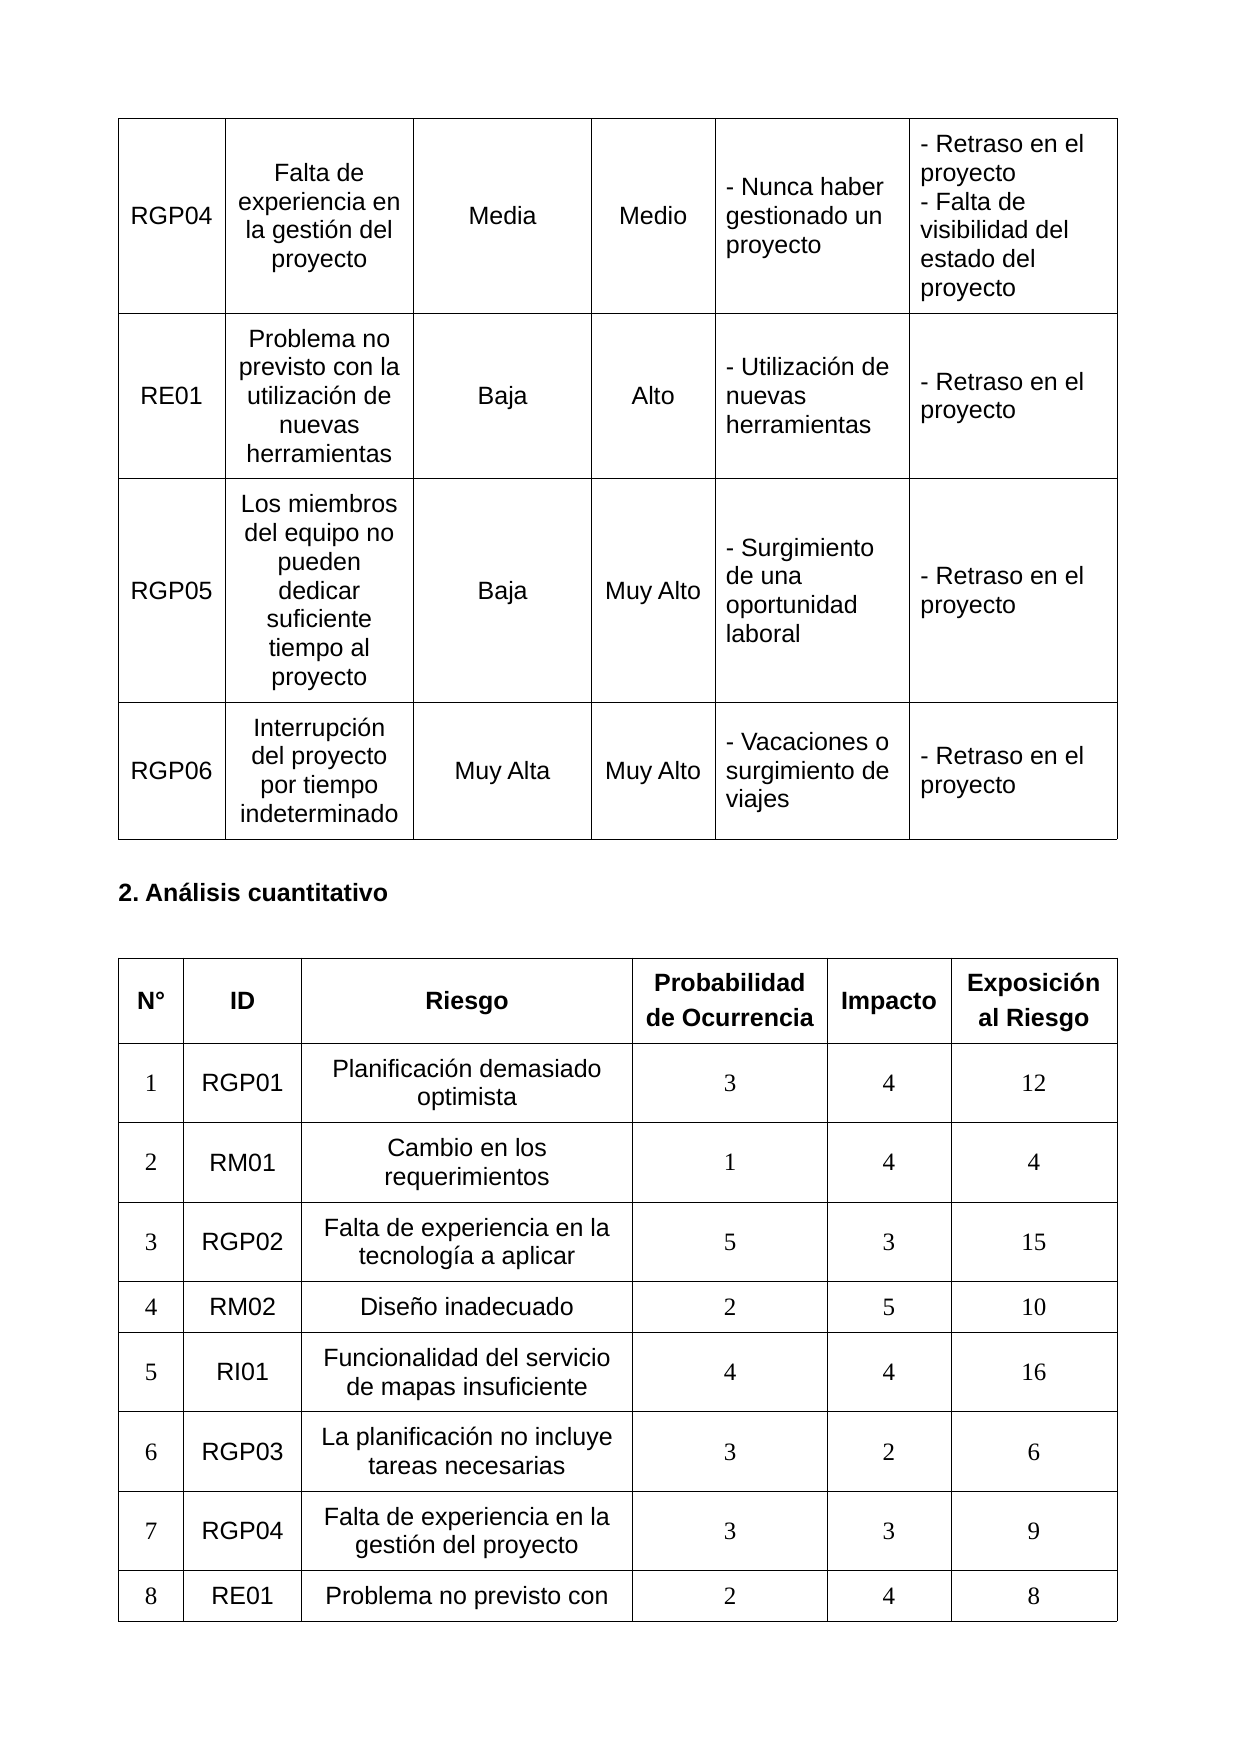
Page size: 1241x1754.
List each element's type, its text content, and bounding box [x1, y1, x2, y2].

table_cell Funcionalidad del servicio de mapas insuficiente [302, 1333, 632, 1411]
table_cell 3 [633, 1044, 827, 1122]
table_cell 7 [119, 1492, 183, 1570]
table_cell 16 [952, 1333, 1117, 1411]
table_cell 3 [828, 1203, 951, 1281]
table_cell RI01 [184, 1333, 301, 1411]
table_cell 8 [119, 1571, 183, 1621]
table_cell RM01 [184, 1123, 301, 1202]
table_cell Los miembros del equipo no pueden dedicar suficiente tiempo al proyecto [226, 479, 413, 702]
table_cell Problema no previsto con la utilización de nuevas herramientas [226, 314, 413, 478]
table_cell RM02 [184, 1282, 301, 1332]
table_cell 3 [633, 1492, 827, 1570]
table_cell 4 [119, 1282, 183, 1332]
table_cell 5 [119, 1333, 183, 1411]
table_cell 6 [952, 1412, 1117, 1491]
table_cell Muy Alta [414, 703, 591, 838]
table_cell Diseño inadecuado [302, 1282, 632, 1332]
table_cell Falta de experiencia en la gestión del proyecto [226, 119, 413, 313]
table_header N° [119, 959, 183, 1043]
table_cell Alto [592, 314, 715, 478]
table_cell 10 [952, 1282, 1117, 1332]
table_cell 4 [828, 1571, 951, 1621]
table_cell RGP06 [119, 703, 225, 838]
table_cell RGP01 [184, 1044, 301, 1122]
table_header Probabilidad de Ocurrencia [633, 959, 827, 1043]
table_cell 4 [828, 1123, 951, 1202]
table_cell Baja [414, 314, 591, 478]
table_cell 3 [633, 1412, 827, 1491]
table_cell - Nunca haber gestionado un proyecto [716, 119, 909, 313]
table_cell - Retraso en el proyecto - Falta de visibilidad del estado del proyecto [910, 119, 1117, 313]
table_cell Planificación demasiado optimista [302, 1044, 632, 1122]
table_cell 4 [828, 1333, 951, 1411]
table_cell Baja [414, 479, 591, 702]
table_cell 3 [119, 1203, 183, 1281]
table_cell - Surgimiento de una oportunidad laboral [716, 479, 909, 702]
table_cell Medio [592, 119, 715, 313]
table_cell 5 [633, 1203, 827, 1281]
table_cell 2 [633, 1282, 827, 1332]
table_cell Interrupción del proyecto por tiempo indeterminado [226, 703, 413, 838]
table_cell Falta de experiencia en la gestión del proyecto [302, 1492, 632, 1570]
table_cell 1 [119, 1044, 183, 1122]
table_cell 2 [633, 1571, 827, 1621]
table_cell 2 [119, 1123, 183, 1202]
table_header Riesgo [302, 959, 632, 1043]
table_cell Problema no previsto con [302, 1571, 632, 1621]
table_cell RGP04 [184, 1492, 301, 1570]
table_cell RGP05 [119, 479, 225, 702]
table_cell Muy Alto [592, 703, 715, 838]
table_cell Muy Alto [592, 479, 715, 702]
table_cell - Retraso en el proyecto [910, 703, 1117, 838]
table_cell La planificación no incluye tareas necesarias [302, 1412, 632, 1491]
text 2. Análisis cuantitativo [118, 878, 1122, 907]
table_header ID [184, 959, 301, 1043]
table_cell Cambio en los requerimientos [302, 1123, 632, 1202]
table_cell RGP02 [184, 1203, 301, 1281]
table_cell 9 [952, 1492, 1117, 1570]
table_cell RE01 [184, 1571, 301, 1621]
table_cell - Vacaciones o surgimiento de viajes [716, 703, 909, 838]
table_header Exposición al Riesgo [952, 959, 1117, 1043]
table_cell 4 [828, 1044, 951, 1122]
table_cell Falta de experiencia en la tecnología a aplicar [302, 1203, 632, 1281]
table_cell 1 [633, 1123, 827, 1202]
table_cell RGP03 [184, 1412, 301, 1491]
table_cell 6 [119, 1412, 183, 1491]
table_header Impacto [828, 959, 951, 1043]
table_cell 4 [633, 1333, 827, 1411]
table_cell 8 [952, 1571, 1117, 1621]
table_cell 5 [828, 1282, 951, 1332]
table_cell - Retraso en el proyecto [910, 479, 1117, 702]
table_cell 3 [828, 1492, 951, 1570]
table_cell 4 [952, 1123, 1117, 1202]
table_cell RE01 [119, 314, 225, 478]
table_cell - Retraso en el proyecto [910, 314, 1117, 478]
table_cell Media [414, 119, 591, 313]
table_cell 12 [952, 1044, 1117, 1122]
table_cell RGP04 [119, 119, 225, 313]
table_cell 15 [952, 1203, 1117, 1281]
table_cell - Utilización de nuevas herramientas [716, 314, 909, 478]
table_cell 2 [828, 1412, 951, 1491]
